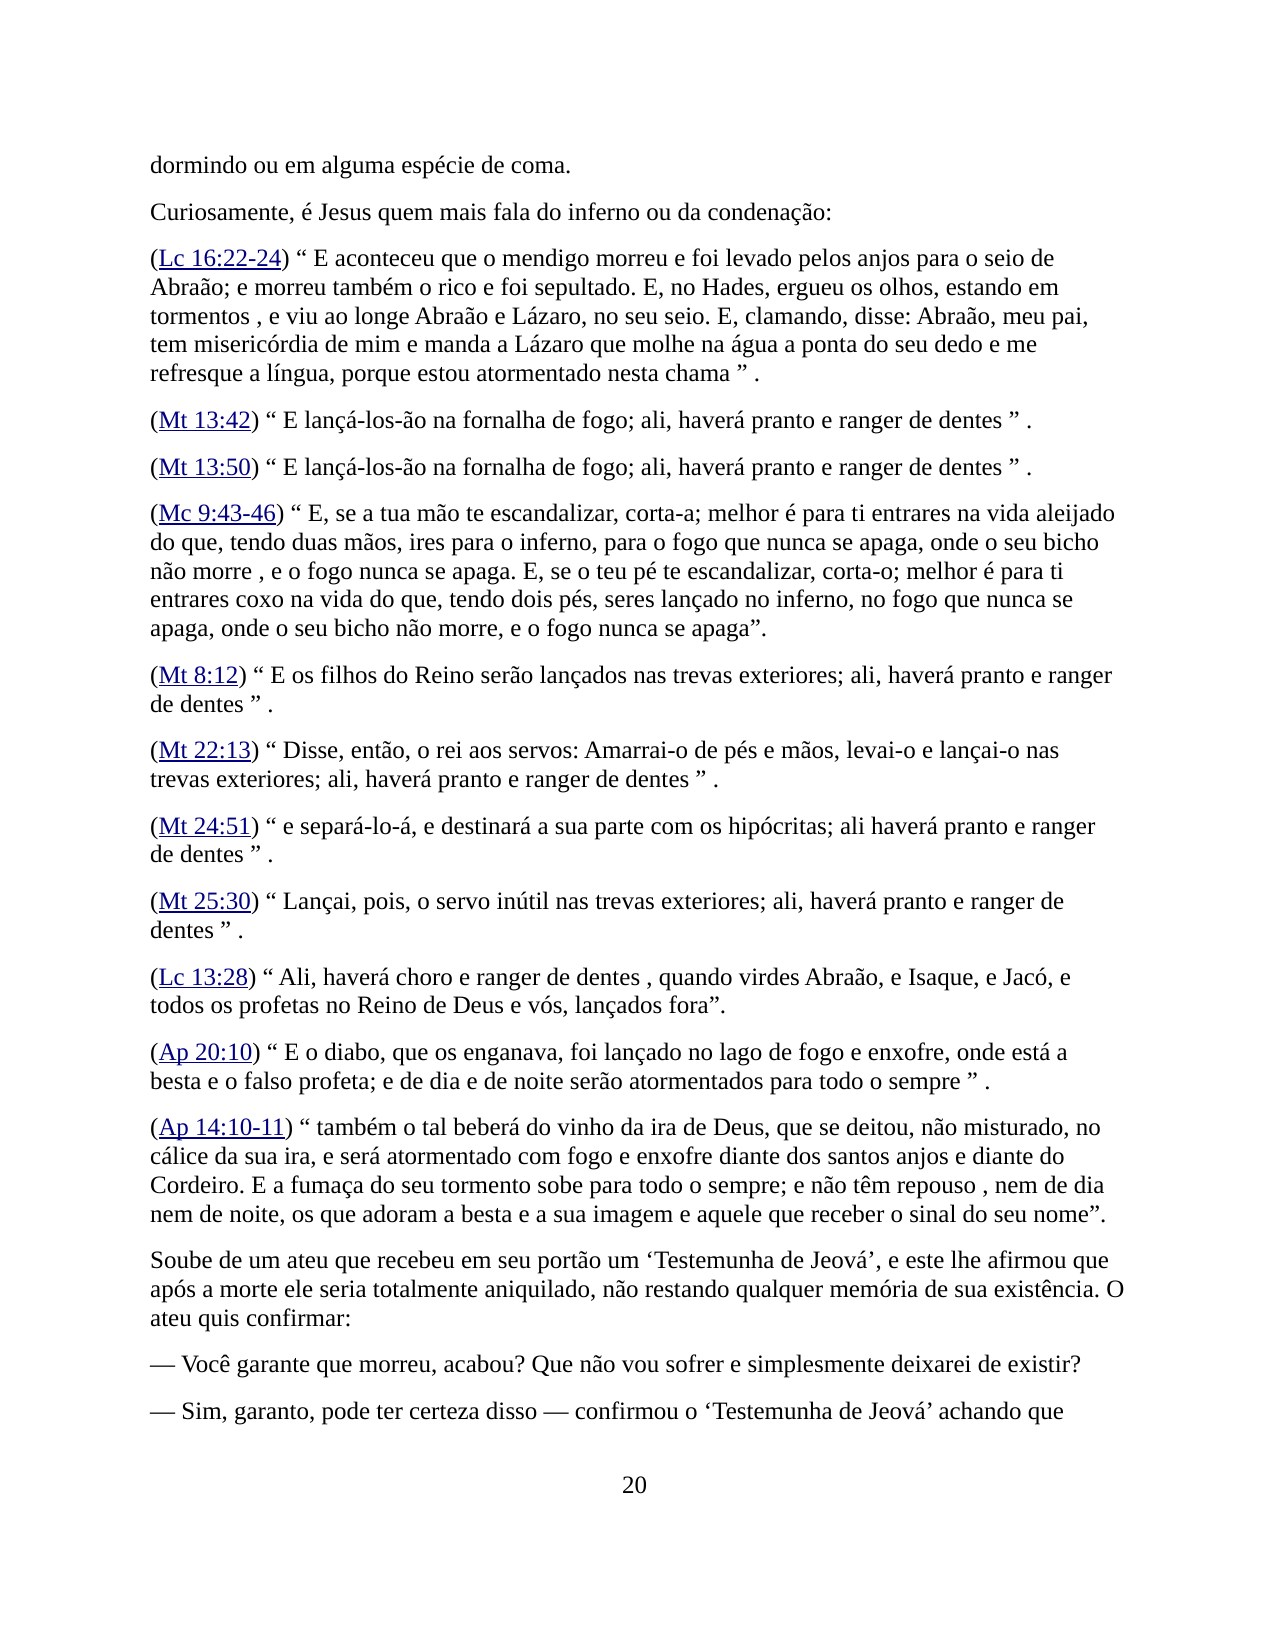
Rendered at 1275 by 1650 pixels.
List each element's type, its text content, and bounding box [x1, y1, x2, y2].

text (Lc 16:22-24) “ E aconteceu que o mendigo morreu e foi levado pelos anjos para o seio de Abraão; e morreu também o rico e foi sepultado. E, no Hades, ergueu os olhos, estando em tormentos , e viu ao longe Abraão e Lázaro, no seu seio. E, clamando, disse: Abraão, meu pai, tem misericórdia de mim e manda a Lázaro que molhe na água a ponta do seu dedo e me refresque a língua, porque estou atormentado nesta chama ” . [150, 243, 1125, 387]
text dormindo ou em alguma espécie de coma. [150, 150, 1125, 179]
text (Ap 20:10) “ E o diabo, que os enganava, foi lançado no lago de fogo e enxofre, onde está a besta e o falso profeta; e de dia e de noite serão atormentados para todo o sempre ” . [150, 1037, 1125, 1094]
text (Mt 24:51) “ e separá-lo-á, e destinará a sua parte com os hipócritas; ali haverá pranto e ranger de dentes ” . [150, 811, 1125, 868]
text — Você garante que morreu, acabou? Que não vou sofrer e simplesmente deixarei de existir? [150, 1349, 1125, 1378]
text (Mt 8:12) “ E os filhos do Reino serão lançados nas trevas exteriores; ali, haverá pranto e ranger de dentes ” . [150, 660, 1125, 717]
text Soube de um ateu que recebeu em seu portão um ‘Testemunha de Jeová’, e este lhe afirmou que após a morte ele seria totalmente aniquilado, não restando qualquer memória de sua existência. O ateu quis confirmar: [150, 1245, 1125, 1332]
text — Sim, garanto, pode ter certeza disso — confirmou o ‘Testemunha de Jeová’ achando que [150, 1396, 1125, 1425]
text (Mc 9:43-46) “ E, se a tua mão te escandalizar, corta-a; melhor é para ti entrares na vida aleijado do que, tendo duas mãos, ires para o inferno, para o fogo que nunca se apaga, onde o seu bicho não morre , e o fogo nunca se apaga. E, se o teu pé te escandalizar, corta-o; melhor é para ti entrares coxo na vida do que, tendo dois pés, seres lançado no inferno, no fogo que nunca se apaga, onde o seu bicho não morre, e o fogo nunca se apaga”. [150, 498, 1125, 642]
text (Mt 13:42) “ E lançá-los-ão na fornalha de fogo; ali, haverá pranto e ranger de dentes ” . [150, 405, 1125, 434]
text (Mt 22:13) “ Disse, então, o rei aos servos: Amarrai-o de pés e mãos, levai-o e lançai-o nas trevas exteriores; ali, haverá pranto e ranger de dentes ” . [150, 735, 1125, 793]
text Curiosamente, é Jesus quem mais fala do inferno ou da condenação: [150, 197, 1125, 225]
text (Mt 13:50) “ E lançá-los-ão na fornalha de fogo; ali, haverá pranto e ranger de dentes ” . [150, 452, 1125, 480]
text (Ap 14:10-11) “ também o tal beberá do vinho da ira de Deus, que se deitou, não misturado, no cálice da sua ira, e será atormentado com fogo e enxofre diante dos santos anjos e diante do Cordeiro. E a fumaça do seu tormento sobe para todo o sempre; e não têm repouso , nem de dia nem de noite, os que adoram a besta e a sua imagem e aquele que receber o sinal do seu nome”. [150, 1112, 1125, 1227]
text (Lc 13:28) “ Ali, haverá choro e ranger de dentes , quando virdes Abraão, e Isaque, e Jacó, e todos os profetas no Reino de Deus e vós, lançados fora”. [150, 962, 1125, 1019]
text (Mt 25:30) “ Lançai, pois, o servo inútil nas trevas exteriores; ali, haverá pranto e ranger de dentes ” . [150, 886, 1125, 944]
